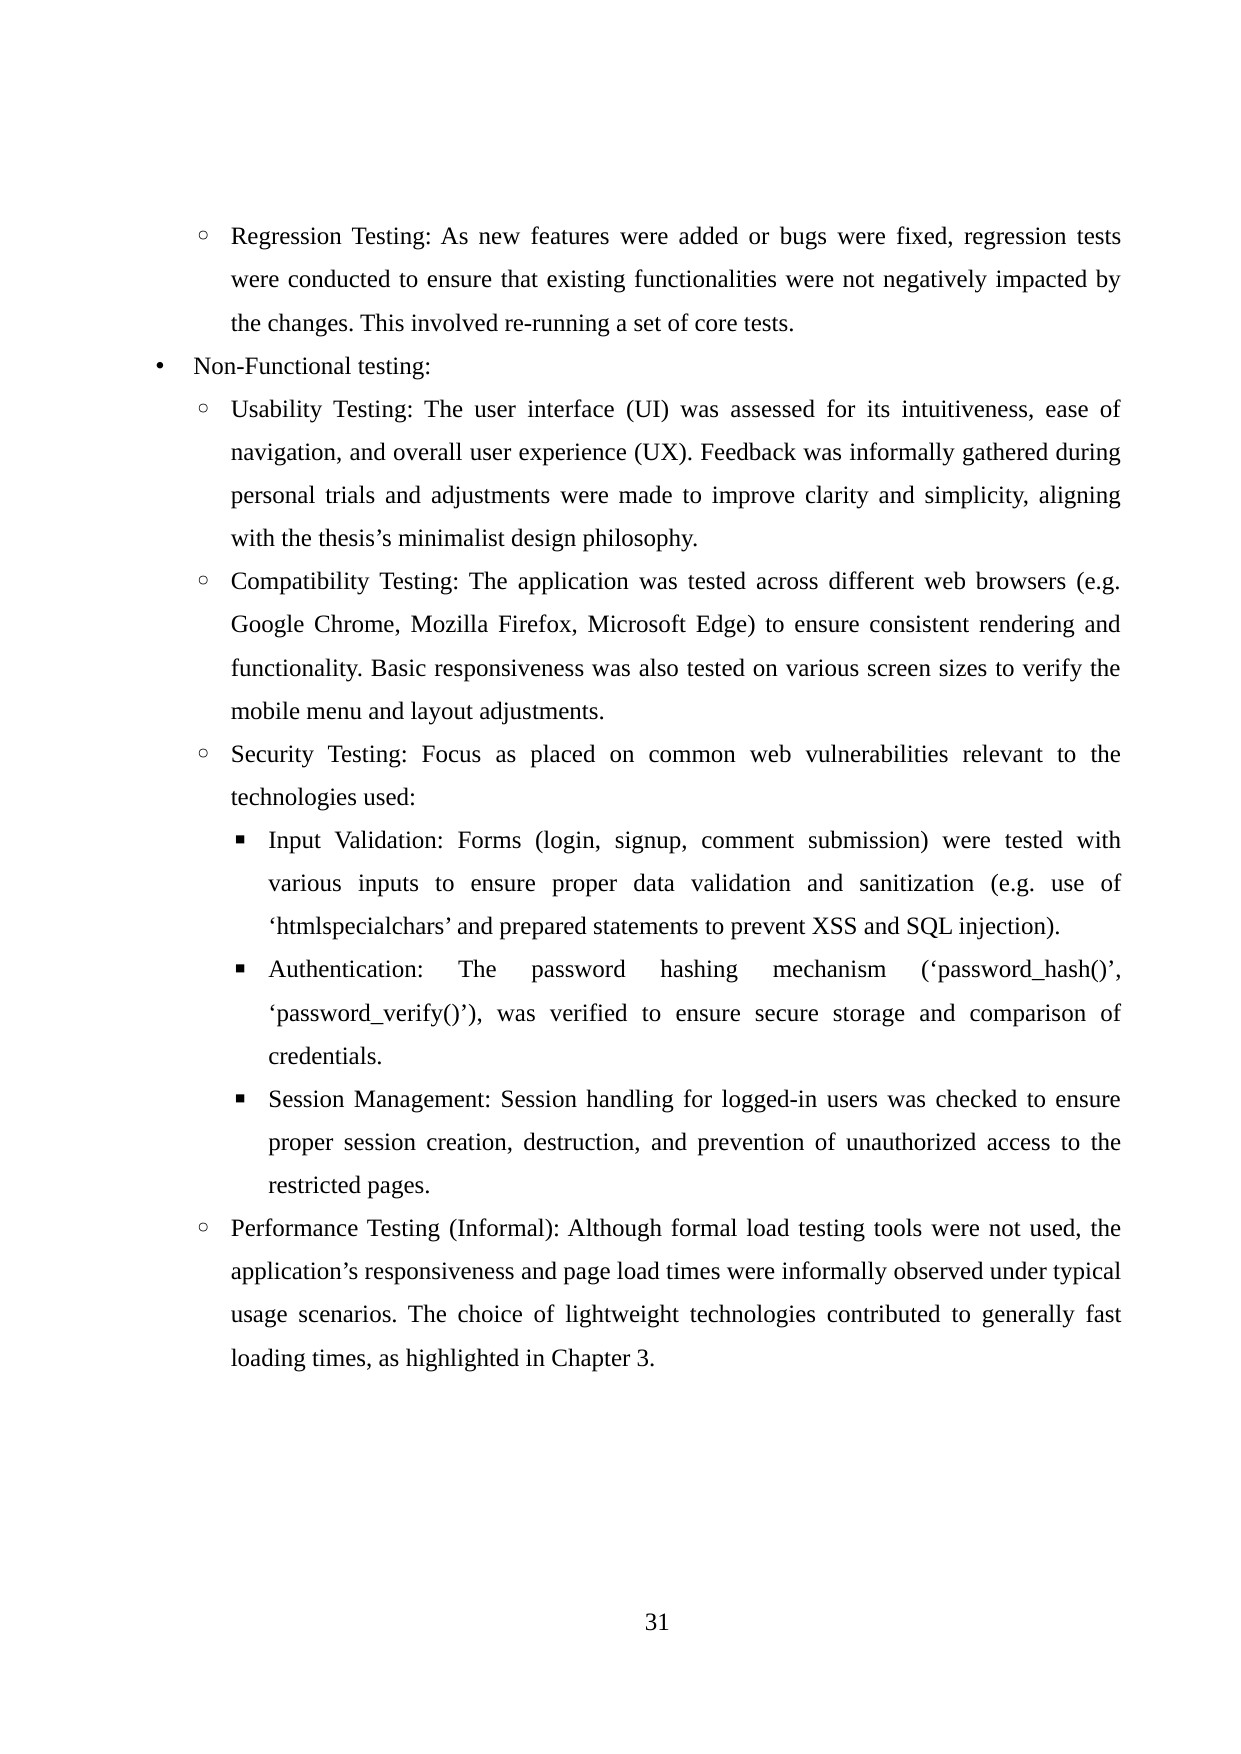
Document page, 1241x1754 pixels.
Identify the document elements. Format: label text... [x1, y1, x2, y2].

list Compatibility Testing: The application was tested across different web browsers (e.g. Google Chrome, Mozilla Firefox, Microsoft Edge) to ensure consistent rendering and functionality. Basic responsiveness was also tested on various screen sizes to verify the mobile menu and layout adjustments. [193, 566, 1122, 724]
list Input Validation: Forms (login, signup, comment submission) were tested with various inputs to ensure proper data validation and sanitization (e.g. use of ‘htmlspecialchars’ and prepared statements to prevent XSS and SQL injection). [231, 825, 1122, 940]
list Non-Functional testing: [156, 351, 1122, 379]
list Authentication: The password hashing mechanism (‘password_hash()’, ‘password_verify()’), was verified to ensure secure storage and comparison of credentials. [231, 954, 1122, 1069]
list Session Management: Session handling for logged-in users was checked to ensure proper session creation, destruction, and prevention of unauthorized access to the restricted pages. [231, 1084, 1122, 1199]
list Security Testing: Focus as placed on common web vulnerabilities relevant to the technologies used: [193, 739, 1122, 811]
list Usability Testing: The user interface (UI) was assessed for its intuitiveness, ease of navigation, and overall user experience (UX). Feedback was informally gathered during personal trials and adjustments were made to improve clarity and simplicity, aligning with the thesis’s minimalist design philosophy. [193, 394, 1122, 552]
list Regression Testing: As new features were added or bugs were fixed, regression tests were conducted to ensure that existing functionalities were not negatively impacted by the changes. This involved re-running a set of core tests. [193, 221, 1122, 336]
list Performance Testing (Informal): Although formal load testing tools were not used, the application’s responsiveness and page load times were informally observed under typical usage scenarios. The choice of lightweight technologies contributed to generally fast loading times, as highlighted in Chapter 3. [193, 1213, 1122, 1371]
